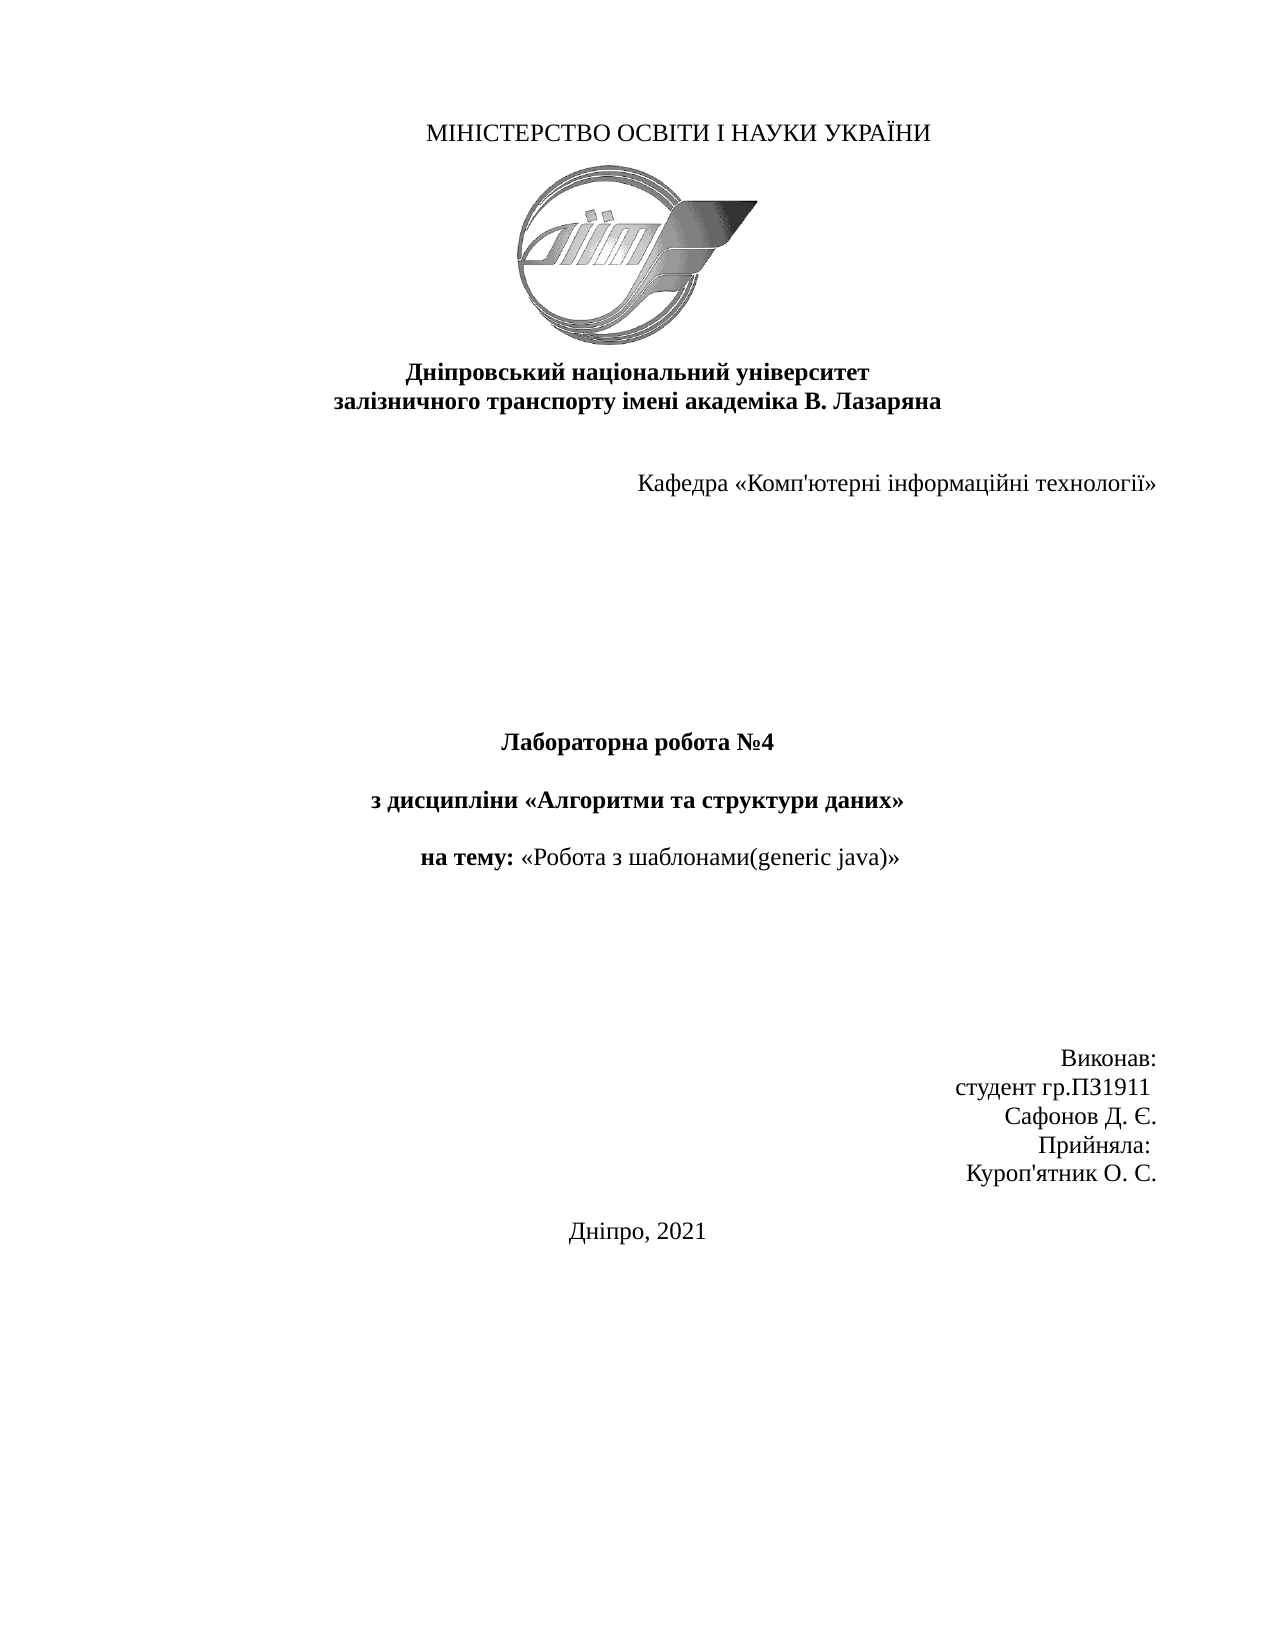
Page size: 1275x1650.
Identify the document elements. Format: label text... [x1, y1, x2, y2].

text Виконав: [118, 1043, 1157, 1072]
text Сафонов Д. Є. [709, 1101, 1157, 1130]
text на тему: «Робота з шаблонами(generic java)» [118, 842, 1157, 871]
text Дніпровський національний університет залізничного транспорту імені академіка В. Лазаряна [118, 357, 1157, 415]
text Дніпро, 2021 [118, 1216, 1157, 1245]
text Кафедра «Комп'ютерні інформаційні технології» [118, 468, 1157, 497]
text Лабораторна робота №4 [118, 727, 1157, 756]
text Куроп'ятник О. С. [709, 1158, 1157, 1187]
text з дисципліни «Алгоритми та структури даних» [118, 756, 1157, 813]
text студент гр.ПЗ1911 [709, 1072, 1157, 1101]
text Прийняла: [709, 1130, 1157, 1158]
text МІНІСТЕРСТВО ОСВІТИ І НАУКИ УКРАЇНИ [155, 118, 1157, 147]
